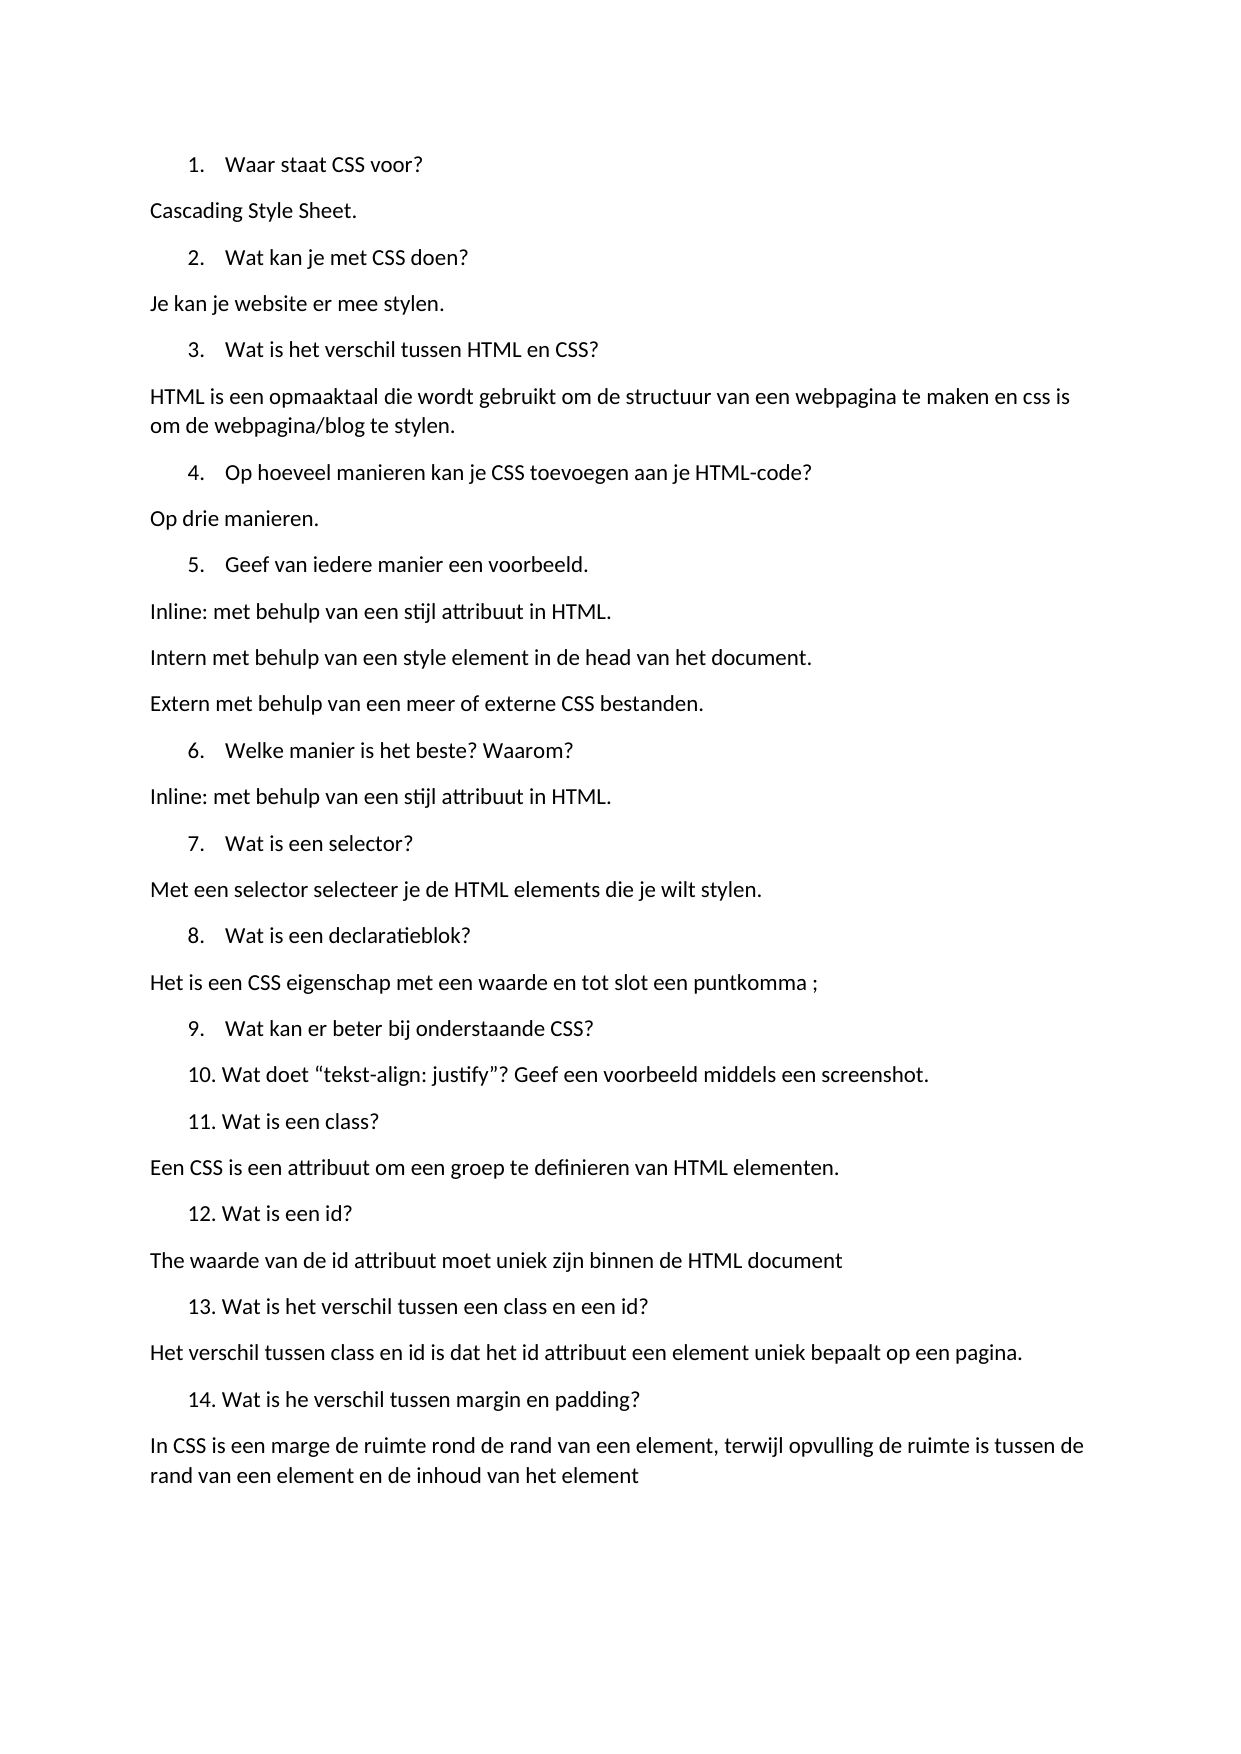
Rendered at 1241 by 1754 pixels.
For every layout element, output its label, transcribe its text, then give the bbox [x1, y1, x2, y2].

text 13. Wat is het verschil tussen een class en een id? [187, 1292, 1090, 1320]
text Het is een CSS eigenschap met een waarde en tot slot een puntkomma ; [150, 968, 1090, 996]
text Je kan je website er mee stylen. [150, 289, 1090, 317]
text Een CSS is een attribuut om een groep te definieren van HTML elementen. [150, 1153, 1090, 1181]
text Inline: met behulp van een stijl attribuut in HTML. [150, 782, 1090, 810]
text 14. Wat is he verschil tussen margin en padding? [187, 1385, 1090, 1413]
text Intern met behulp van een style element in de head van het document. [150, 643, 1090, 671]
text Het verschil tussen class en id is dat het id attribuut een element uniek bepaalt op een pagina. [150, 1338, 1090, 1367]
list Waar staat CSS voor? [187, 150, 1090, 178]
text HTML is een opmaaktaal die wordt gebruikt om de structuur van een webpagina te maken en css is om de webpagina/blog te stylen. [150, 382, 1090, 439]
text Extern met behulp van een meer of externe CSS bestanden. [150, 689, 1090, 718]
list Wat is het verschil tussen HTML en CSS? [187, 335, 1090, 363]
text Op drie manieren. [150, 504, 1090, 532]
list Geef van iedere manier een voorbeeld. [187, 551, 1090, 578]
list Wat is een selector? [187, 829, 1090, 857]
text Cascading Style Sheet. [150, 196, 1090, 224]
text Met een selector selecteer je de HTML elements die je wilt stylen. [150, 875, 1090, 903]
list Op hoeveel manieren kan je CSS toevoegen aan je HTML-code? [187, 458, 1090, 486]
text The waarde van de id attribuut moet uniek zijn binnen de HTML document [150, 1246, 1090, 1274]
text 11. Wat is een class? [187, 1107, 1090, 1135]
text 10. Wat doet “tekst-align: justify”? Geef een voorbeeld middels een screenshot. [187, 1060, 1090, 1088]
text In CSS is een marge de ruimte rond de rand van een element, terwijl opvulling de ruimte is tussen de rand van een element en de inhoud van het element [150, 1431, 1090, 1489]
list Welke manier is het beste? Waarom? [187, 736, 1090, 764]
list Wat is een declaratieblok? [187, 921, 1090, 949]
text 12. Wat is een id? [187, 1199, 1090, 1227]
list Wat kan je met CSS doen? [187, 243, 1090, 271]
list Wat kan er beter bij onderstaande CSS? [187, 1014, 1090, 1042]
text Inline: met behulp van een stijl attribuut in HTML. [150, 597, 1090, 625]
